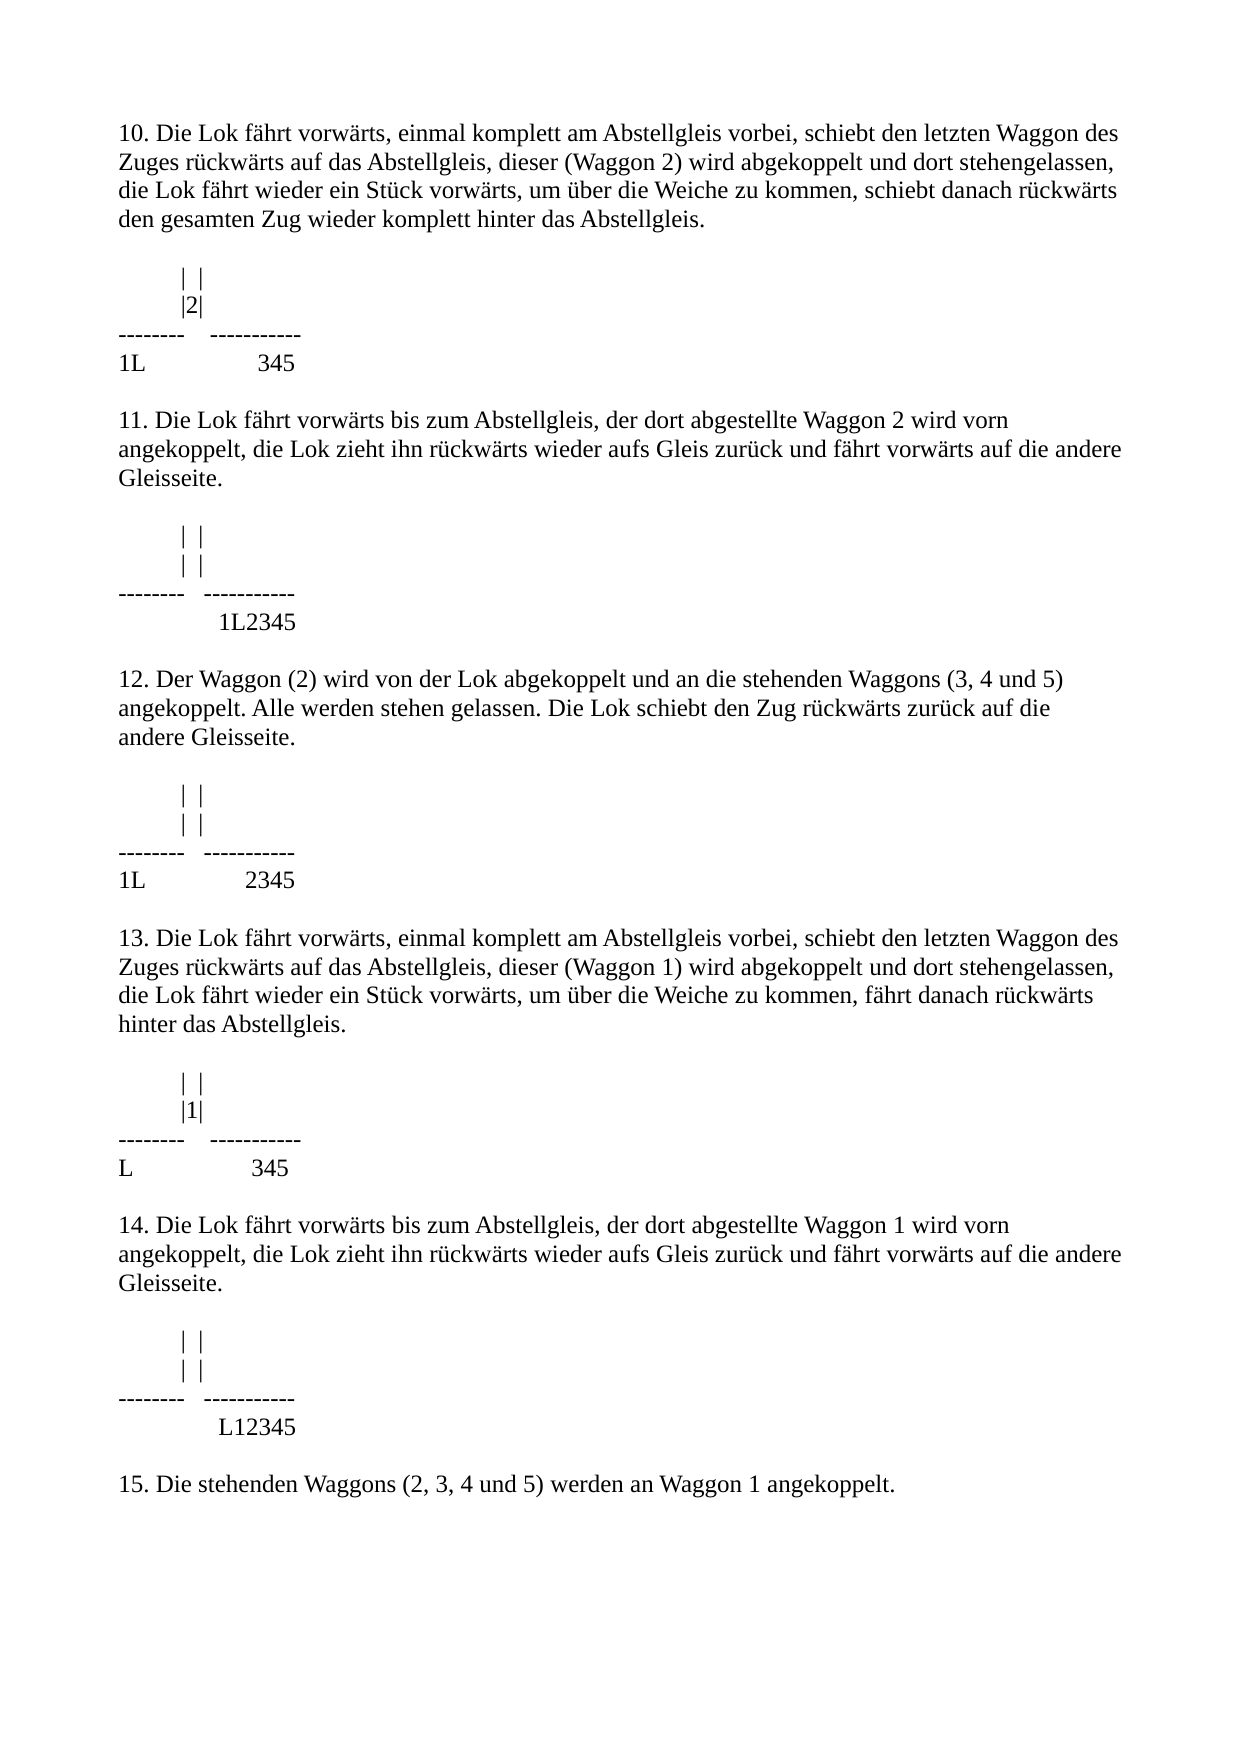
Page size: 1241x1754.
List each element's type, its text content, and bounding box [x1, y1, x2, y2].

text |1| [118, 1096, 1122, 1124]
text 1L2345 [118, 607, 1122, 636]
text -------- ----------- [118, 578, 1122, 607]
text 15. Die stehenden Waggons (2, 3, 4 und 5) werden an Waggon 1 angekoppelt. [118, 1469, 1122, 1498]
text 1L 2345 [118, 866, 1122, 894]
text | | [118, 808, 1122, 837]
text | | [118, 262, 1122, 291]
text 14. Die Lok fährt vorwärts bis zum Abstellgleis, der dort abgestellte Waggon 1 wird vorn angekoppelt, die Lok zieht ihn rückwärts wieder aufs Gleis zurück und fährt vorwärts auf die andere Gleisseite. [118, 1211, 1122, 1297]
text | | [118, 779, 1122, 808]
text | | [118, 1354, 1122, 1383]
text -------- ----------- [118, 837, 1122, 866]
text | | [118, 1326, 1122, 1354]
text | | [118, 521, 1122, 549]
text | | [118, 549, 1122, 578]
text 11. Die Lok fährt vorwärts bis zum Abstellgleis, der dort abgestellte Waggon 2 wird vorn angekoppelt, die Lok zieht ihn rückwärts wieder aufs Gleis zurück und fährt vorwärts auf die andere Gleisseite. [118, 406, 1122, 492]
text -------- ----------- [118, 1383, 1122, 1412]
text 1L 345 [118, 348, 1122, 377]
text L 345 [118, 1153, 1122, 1182]
text 13. Die Lok fährt vorwärts, einmal komplett am Abstellgleis vorbei, schiebt den letzten Waggon des Zuges rückwärts auf das Abstellgleis, dieser (Waggon 1) wird abgekoppelt und dort stehengelassen, die Lok fährt wieder ein Stück vorwärts, um über die Weiche zu kommen, fährt danach rückwärts hinter das Abstellgleis. [118, 923, 1122, 1038]
text 10. Die Lok fährt vorwärts, einmal komplett am Abstellgleis vorbei, schiebt den letzten Waggon des Zuges rückwärts auf das Abstellgleis, dieser (Waggon 2) wird abgekoppelt und dort stehengelassen, die Lok fährt wieder ein Stück vorwärts, um über die Weiche zu kommen, schiebt danach rückwärts den gesamten Zug wieder komplett hinter das Abstellgleis. [118, 118, 1122, 233]
text 12. Der Waggon (2) wird von der Lok abgekoppelt und an die stehenden Waggons (3, 4 und 5) angekoppelt. Alle werden stehen gelassen. Die Lok schiebt den Zug rückwärts zurück auf die andere Gleisseite. [118, 664, 1122, 751]
text -------- ----------- [118, 319, 1122, 348]
text -------- ----------- [118, 1124, 1122, 1153]
text L12345 [118, 1412, 1122, 1441]
text |2| [118, 291, 1122, 319]
text | | [118, 1067, 1122, 1096]
